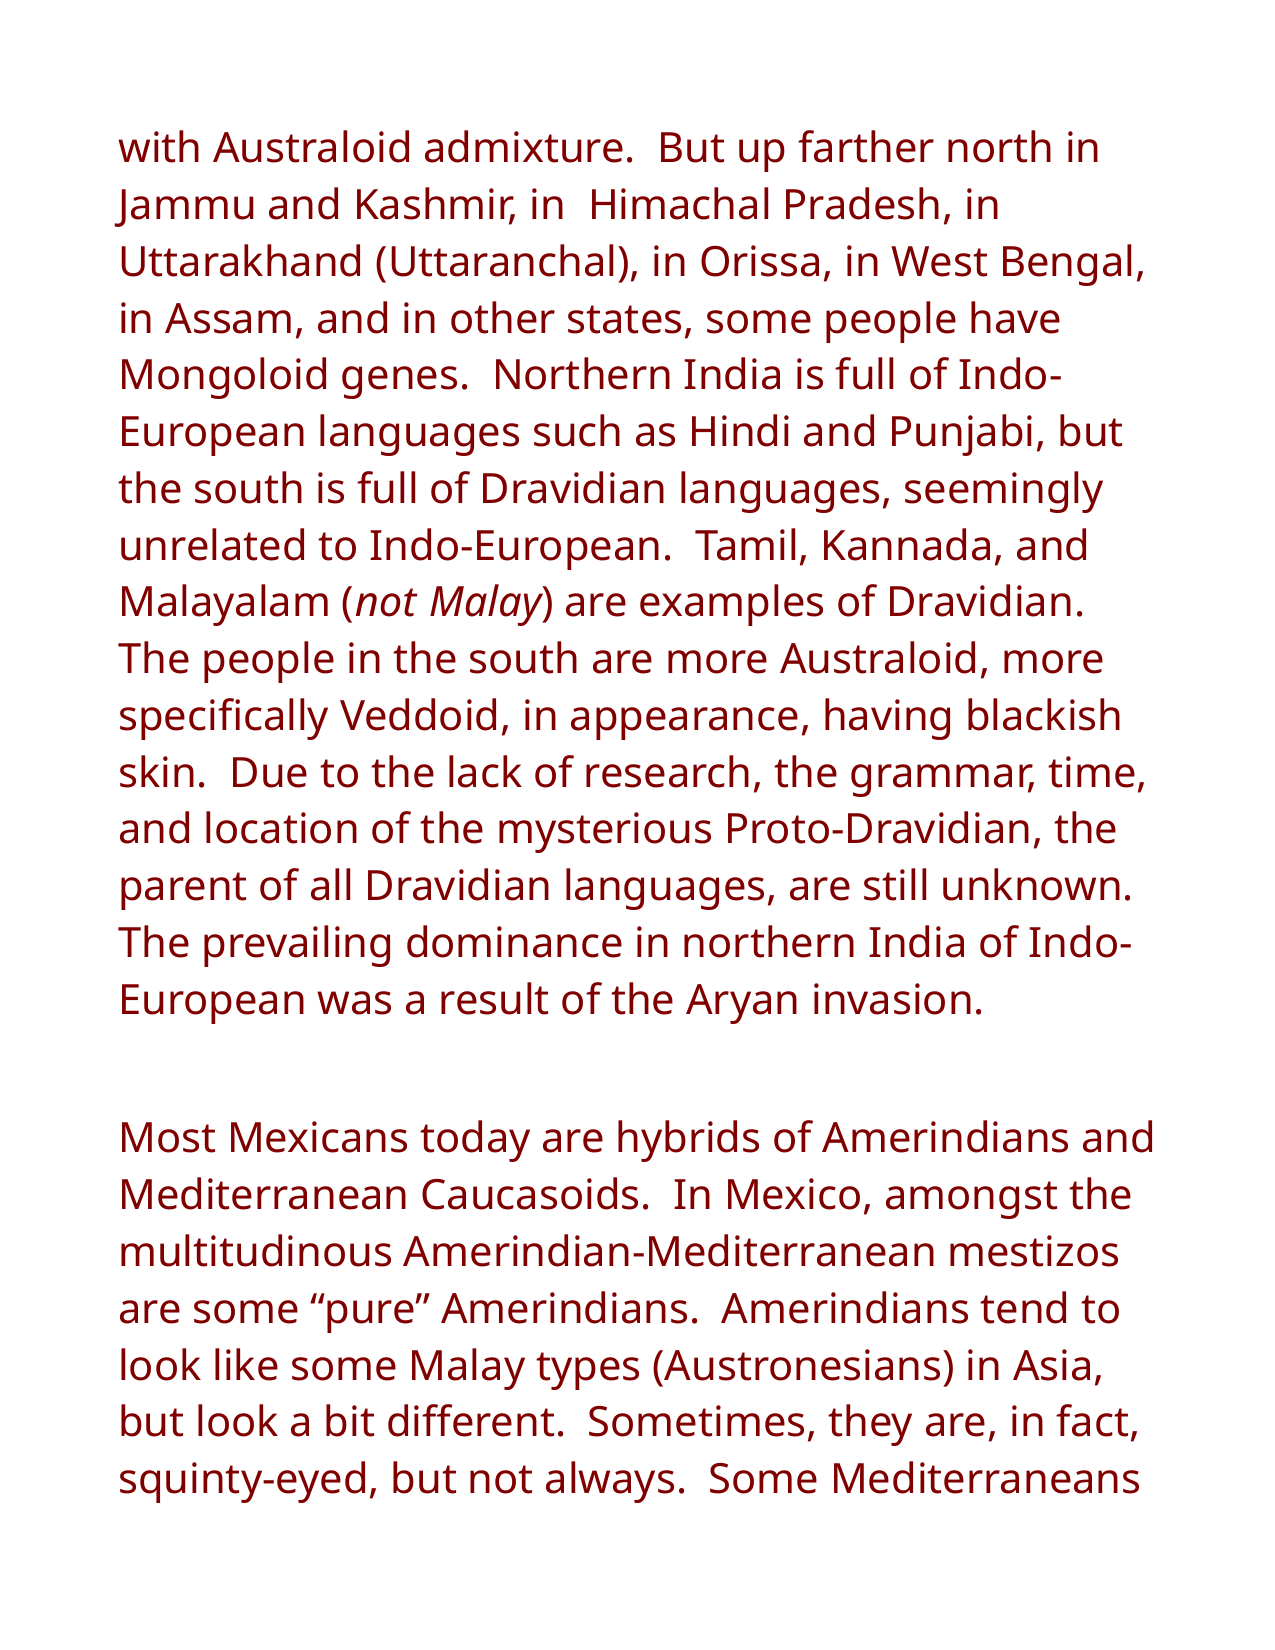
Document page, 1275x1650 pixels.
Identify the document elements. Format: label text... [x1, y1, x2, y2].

text Most Mexicans today are hybrids of Amerindians and Mediterranean Caucasoids. In Mexico, amongst the multitudinous Amerindian-Mediterranean mestizos are some “pure” Amerindians. Amerindians tend to look like some Malay types (Austronesians) in Asia, but look a bit different. Sometimes, they are, in fact, squinty-eyed, but not always. Some Mediterraneans [118, 1108, 1157, 1506]
text with Australoid admixture. But up farther north in Jammu and Kashmir, in Himachal Pradesh, in Uttarakhand (Uttaranchal), in Orissa, in West Bengal, in Assam, and in other states, some people have Mongoloid genes. Northern India is full of Indo-European languages such as Hindi and Punjabi, but the south is full of Dravidian languages, seemingly unrelated to Indo-European. Tamil, Kannada, and Malayalam (not Malay) are examples of Dravidian. The people in the south are more Australoid, more specifically Veddoid, in appearance, having blackish skin. Due to the lack of research, the grammar, time, and location of the mysterious Proto-Dravidian, the parent of all Dravidian languages, are still unknown. The prevailing dominance in northern India of Indo-European was a result of the Aryan invasion. [118, 118, 1157, 1026]
